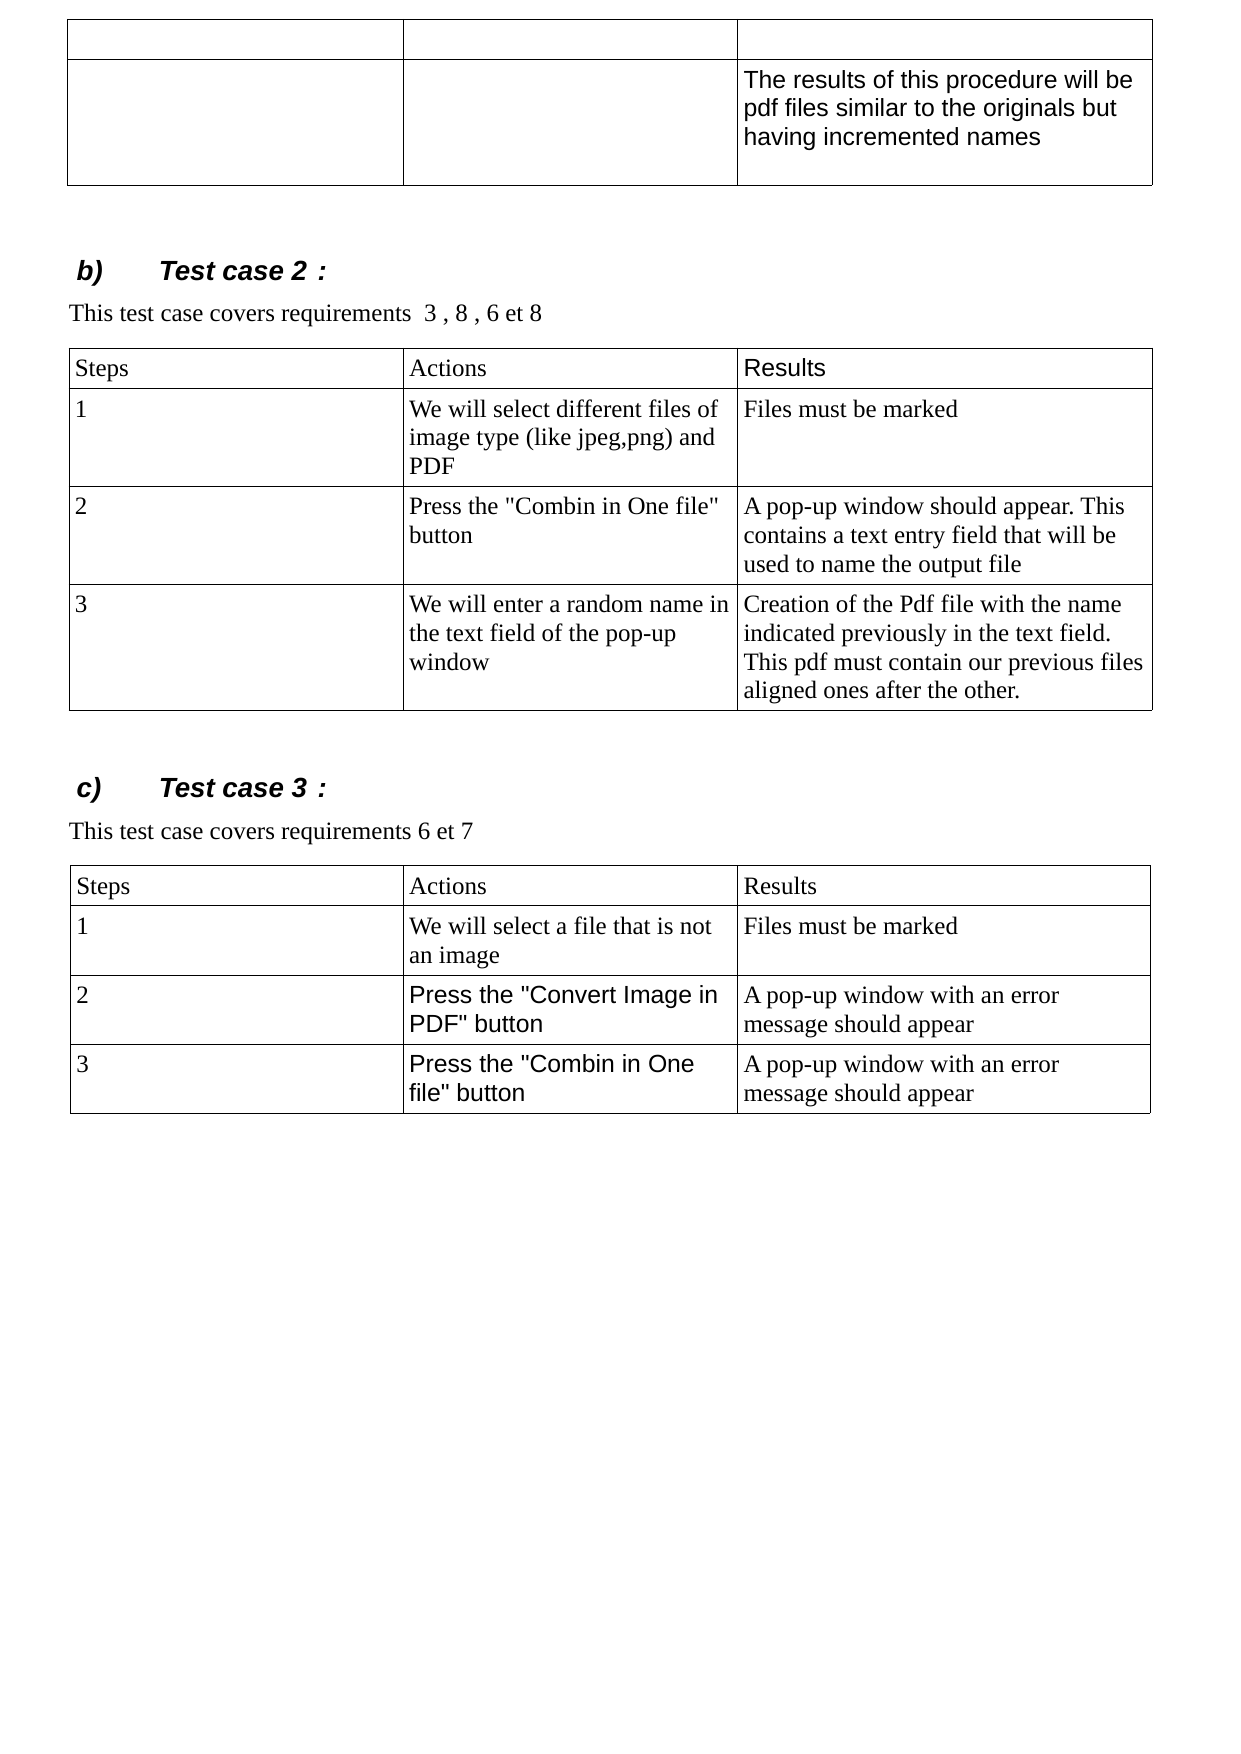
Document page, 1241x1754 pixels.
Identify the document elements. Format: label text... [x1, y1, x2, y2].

table_cell We will enter a random name in the text field of the pop-up window [404, 585, 737, 710]
table_header Steps [70, 349, 403, 388]
subtitle Test case 2 : [69, 254, 1223, 286]
table_cell The results of this procedure will be pdf files similar to the originals but having incremented names [738, 60, 1152, 184]
table_cell 2 [71, 976, 403, 1043]
subtitle Test case 3 : [69, 772, 1223, 803]
table_header Results [738, 349, 1152, 388]
table_cell A pop-up window should appear. This contains a text entry field that will be used to name the output file [738, 487, 1152, 583]
table_cell We will select a file that is not an image [404, 906, 737, 974]
table_header Actions [404, 866, 737, 905]
table_cell [404, 60, 737, 184]
table_cell Files must be marked [738, 906, 1150, 974]
table_cell Press the "Convert Image in PDF" button [404, 976, 737, 1043]
table_header Steps [71, 866, 403, 905]
table_cell [68, 20, 403, 59]
text This test case covers requirements 3 , 8 , 6 et 8 [69, 298, 1223, 327]
table_cell Press the "Combin in One file" button [404, 487, 737, 583]
table_cell 3 [71, 1045, 403, 1113]
table_cell 3 [70, 585, 403, 710]
table_cell Creation of the Pdf file with the name indicated previously in the text field. This pdf must contain our previous files aligned ones after the other. [738, 585, 1152, 710]
table_header Results [738, 866, 1150, 905]
table_cell [404, 20, 737, 59]
table_cell We will select different files of image type (like jpeg,png) and PDF [404, 389, 737, 486]
table_cell [738, 20, 1152, 59]
table_cell A pop-up window with an error message should appear [738, 1045, 1150, 1113]
table_cell A pop-up window with an error message should appear [738, 976, 1150, 1043]
table_header Actions [404, 349, 737, 388]
table_cell [68, 60, 403, 184]
table_cell 2 [70, 487, 403, 583]
text This test case covers requirements 6 et 7 [69, 816, 1223, 845]
table_cell 1 [70, 389, 403, 486]
table_cell Files must be marked [738, 389, 1152, 486]
table_cell 1 [71, 906, 403, 974]
table_cell Press the "Combin in One file" button [404, 1045, 737, 1113]
